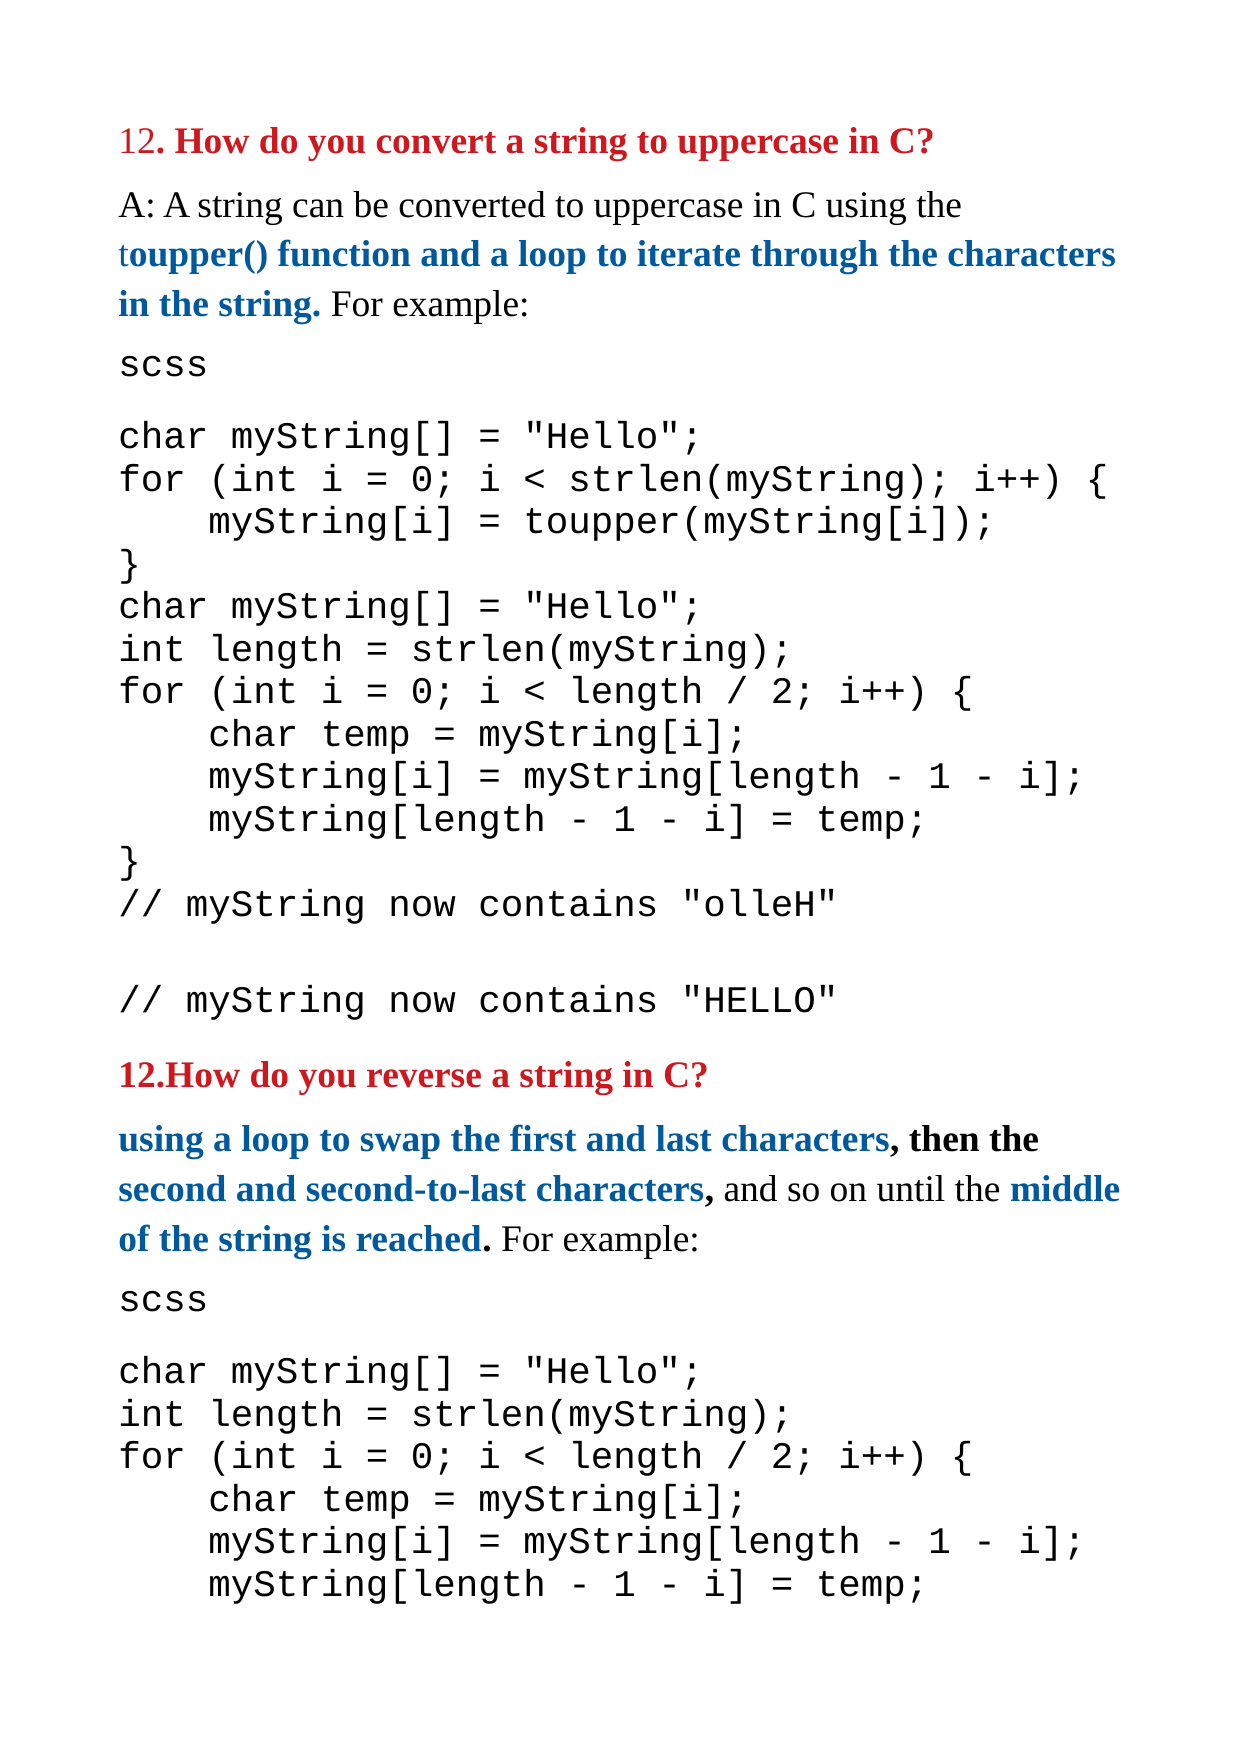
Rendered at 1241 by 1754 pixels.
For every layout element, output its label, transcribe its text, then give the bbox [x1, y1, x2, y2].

text 12.How do you reverse a string in C? [118, 1053, 1122, 1096]
text for (int i = 0; i < length / 2; i++) { [118, 1437, 1122, 1480]
text int length = strlen(myString); [118, 1395, 1122, 1437]
text for (int i = 0; i < length / 2; i++) { [118, 673, 1122, 715]
text for (int i = 0; i < strlen(myString); i++) { [118, 460, 1122, 503]
text char myString[] = "Hello"; [118, 588, 1122, 630]
text 12. How do you convert a string to uppercase in C? [118, 118, 1122, 161]
text char temp = myString[i]; [118, 1480, 1122, 1522]
text myString[i] = myString[length - 1 - i]; [118, 1522, 1122, 1565]
text scss [118, 1280, 1122, 1323]
text } [118, 545, 1122, 588]
text scss [118, 346, 1122, 388]
text myString[i] = toupper(myString[i]); [118, 503, 1122, 545]
text } [118, 843, 1122, 885]
text myString[length - 1 - i] = temp; [118, 800, 1122, 843]
text int length = strlen(myString); [118, 630, 1122, 673]
text char myString[] = "Hello"; [118, 1352, 1122, 1395]
text myString[i] = myString[length - 1 - i]; [118, 758, 1122, 800]
text myString[length - 1 - i] = temp; [118, 1565, 1122, 1607]
text char temp = myString[i]; [118, 715, 1122, 758]
text // myString now contains "HELLO" [118, 981, 1122, 1023]
text char myString[] = "Hello"; [118, 418, 1122, 460]
text // myString now contains "olleH" [118, 885, 1122, 928]
text using a loop to swap the first and last characters, then the second and second-to-last characters, and so on until the middle of the string is reached. For example: [118, 1117, 1122, 1259]
text A: A string can be converted to uppercase in C using the toupper() function and a loop to iterate through the characters in the string. For example: [118, 182, 1122, 324]
